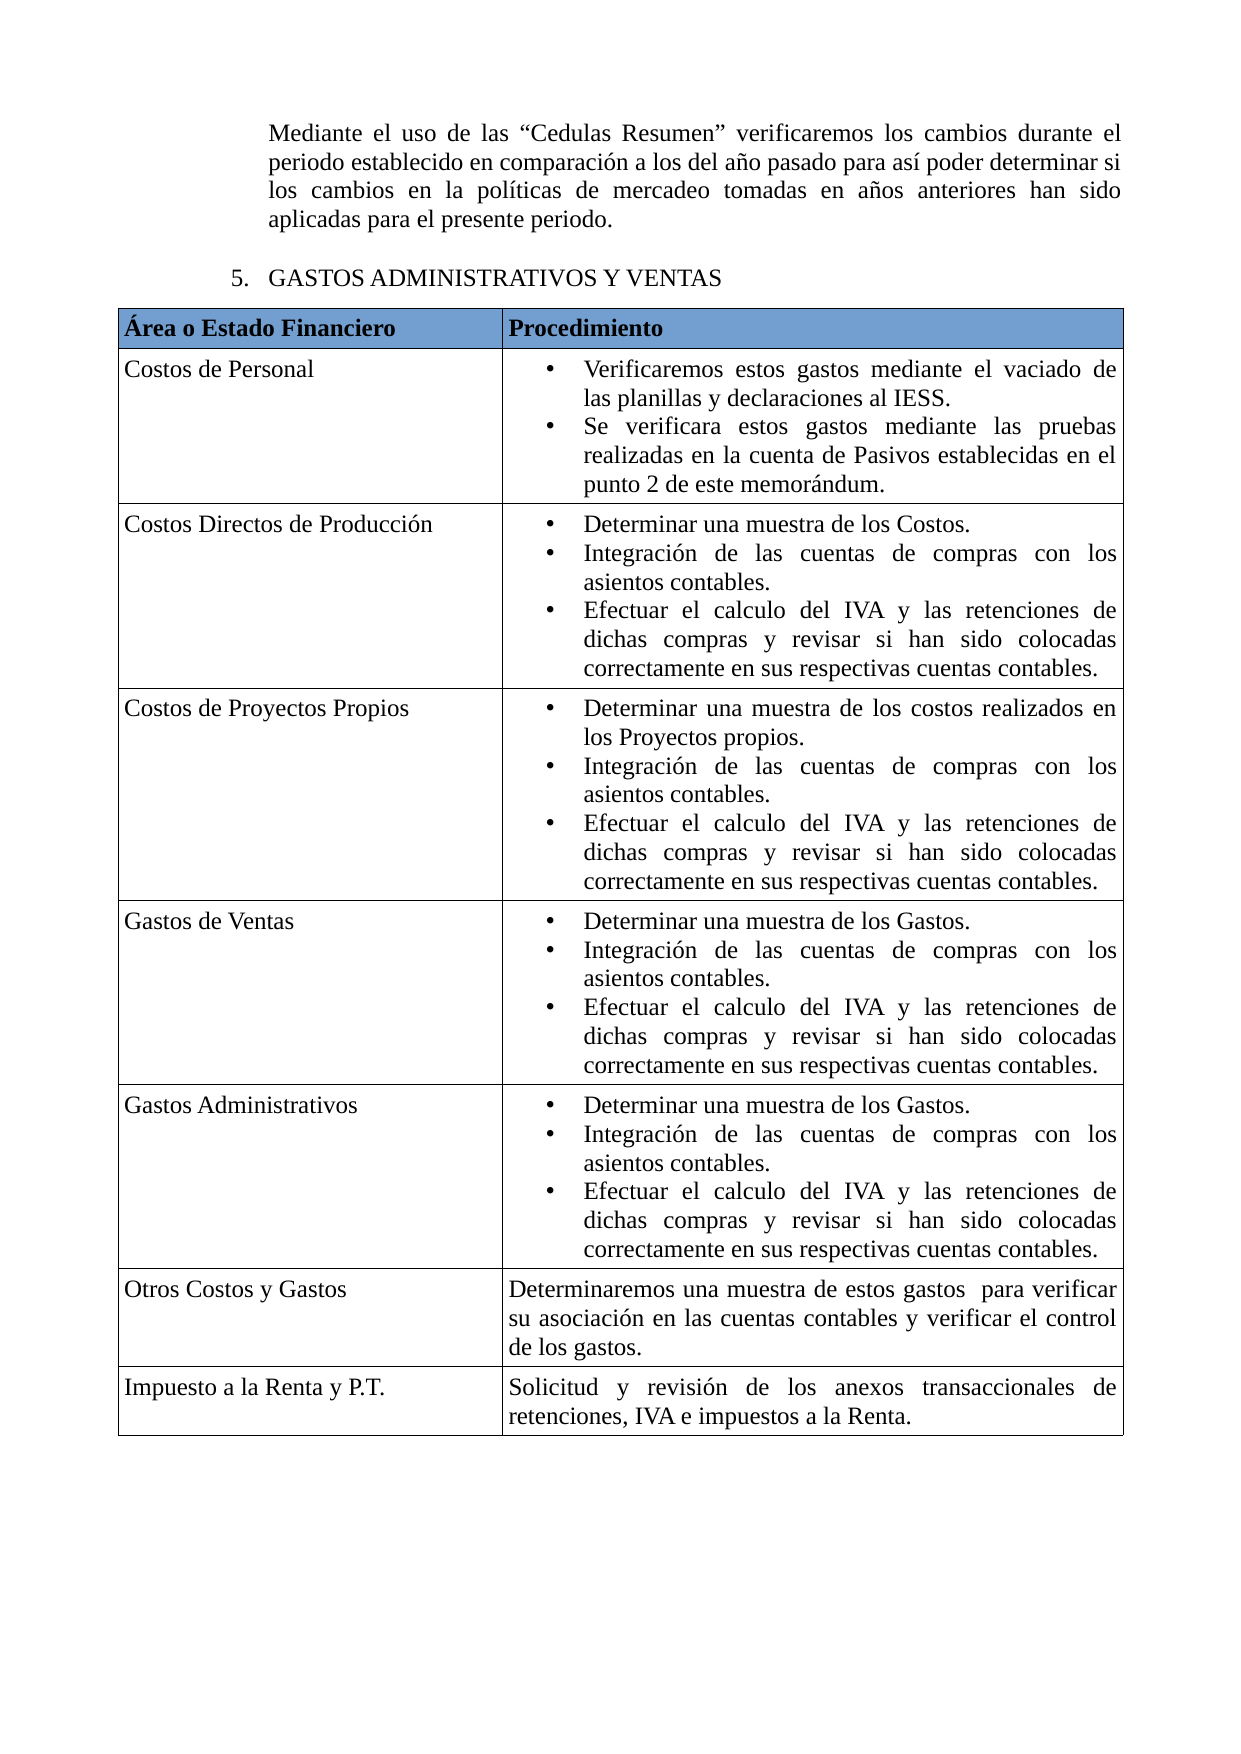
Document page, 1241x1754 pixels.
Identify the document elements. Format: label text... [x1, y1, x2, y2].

table_cell Costos Directos de Producción [119, 504, 502, 687]
table_cell Costos de Proyectos Propios [119, 689, 502, 900]
text Mediante el uso de las “Cedulas Resumen” verificaremos los cambios durante el periodo establecido en comparación a los del año pasado para así poder determinar si los cambios en la políticas de mercadeo tomadas en años anteriores han sido aplicadas para el presente periodo. [268, 118, 1122, 233]
table_cell Determinar una muestra de los Gastos. Integración de las cuentas de compras con los asientos contables. Efectuar el calculo del IVA y las retenciones de dichas compras y revisar si han sido colocadas correctamente en sus respectivas cuentas contables. [503, 901, 1123, 1084]
list GASTOS ADMINISTRATIVOS Y VENTAS [231, 263, 1122, 292]
table_cell Gastos de Ventas [119, 901, 502, 1084]
table_cell Solicitud y revisión de los anexos transaccionales de retenciones, IVA e impuestos a la Renta. [503, 1367, 1123, 1435]
table_cell Verificaremos estos gastos mediante el vaciado de las planillas y declaraciones al IESS. Se verificara estos gastos mediante las pruebas realizadas en la cuenta de Pasivos establecidas en el punto 2 de este memorándum. [503, 349, 1123, 503]
table_cell Determinar una muestra de los Costos. Integración de las cuentas de compras con los asientos contables. Efectuar el calculo del IVA y las retenciones de dichas compras y revisar si han sido colocadas correctamente en sus respectivas cuentas contables. [503, 504, 1123, 687]
table_cell Costos de Personal [119, 349, 502, 503]
table_cell Determinar una muestra de los costos realizados en los Proyectos propios. Integración de las cuentas de compras con los asientos contables. Efectuar el calculo del IVA y las retenciones de dichas compras y revisar si han sido colocadas correctamente en sus respectivas cuentas contables. [503, 689, 1123, 900]
table_cell Otros Costos y Gastos [119, 1269, 502, 1366]
table_cell Gastos Administrativos [119, 1085, 502, 1268]
table_cell Determinaremos una muestra de estos gastos para verificar su asociación en las cuentas contables y verificar el control de los gastos. [503, 1269, 1123, 1366]
table_header Procedimiento [503, 309, 1123, 348]
table_cell Impuesto a la Renta y P.T. [119, 1367, 502, 1435]
table_header Área o Estado Financiero [119, 309, 502, 348]
table_cell Determinar una muestra de los Gastos. Integración de las cuentas de compras con los asientos contables. Efectuar el calculo del IVA y las retenciones de dichas compras y revisar si han sido colocadas correctamente en sus respectivas cuentas contables. [503, 1085, 1123, 1268]
